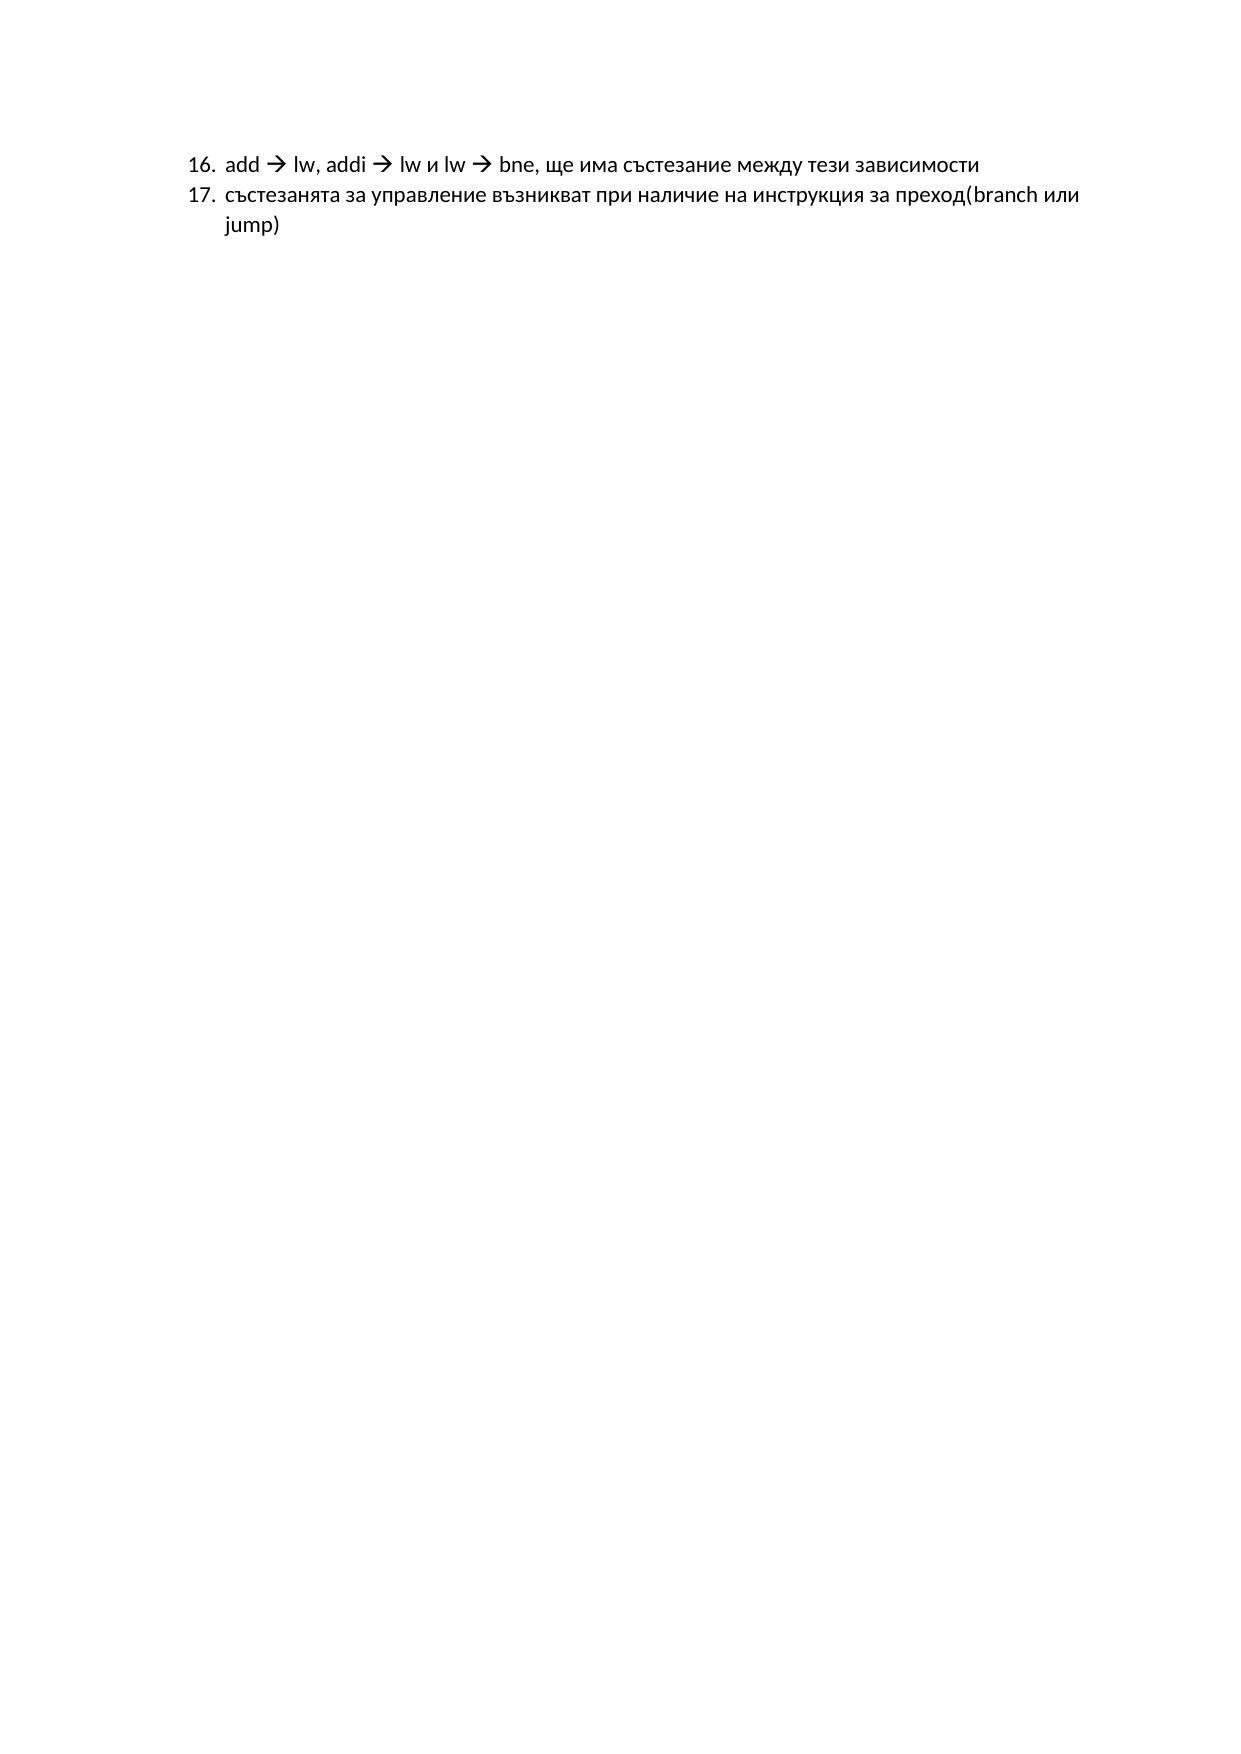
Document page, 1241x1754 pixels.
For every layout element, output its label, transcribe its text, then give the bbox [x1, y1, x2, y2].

list състезанята за управление възникват при наличие на инструкция за преход(branch или jump) [187, 180, 1090, 238]
list add  lw, addi  lw и lw  bne, ще има състезание между тези зависимости [187, 150, 1090, 178]
